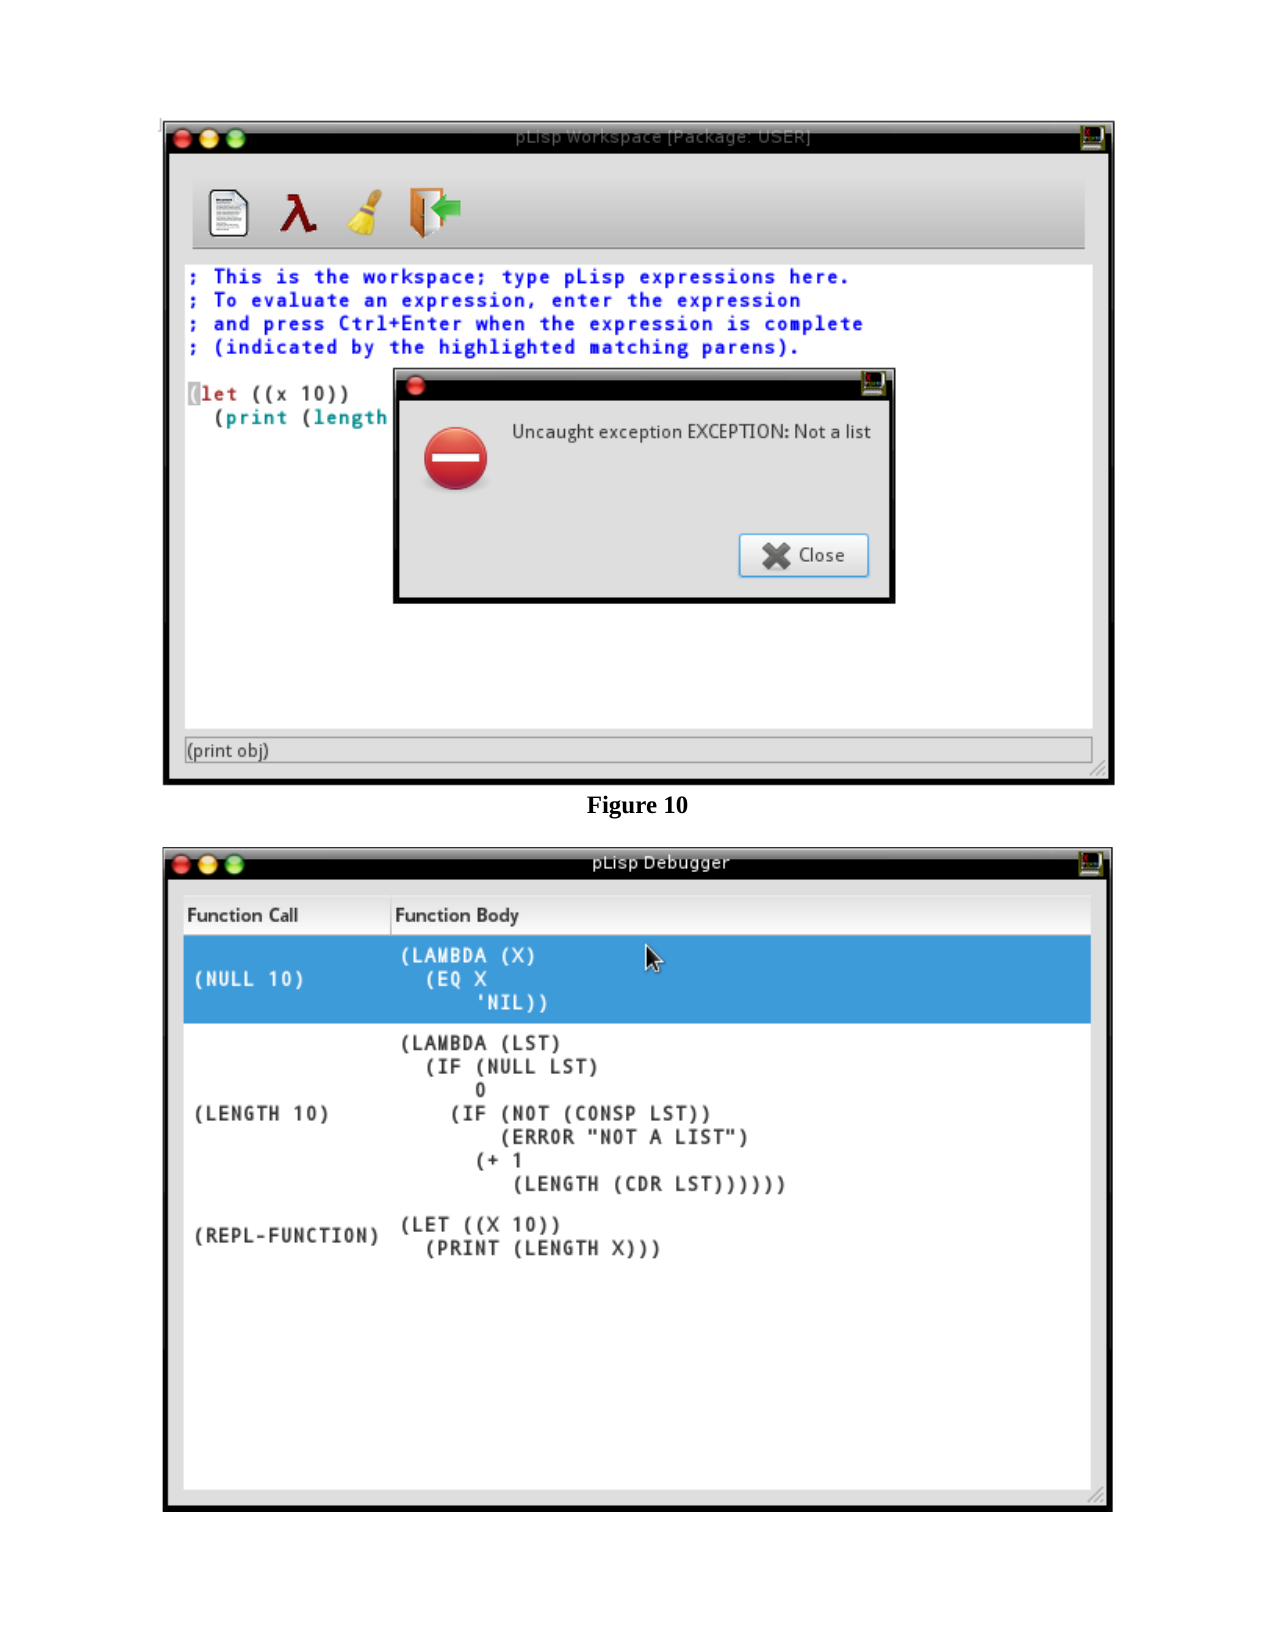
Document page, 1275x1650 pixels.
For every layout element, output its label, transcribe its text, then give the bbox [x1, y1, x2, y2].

text Figure 10 [118, 118, 1157, 819]
picture [162, 847, 1113, 1512]
picture [157, 118, 1118, 790]
